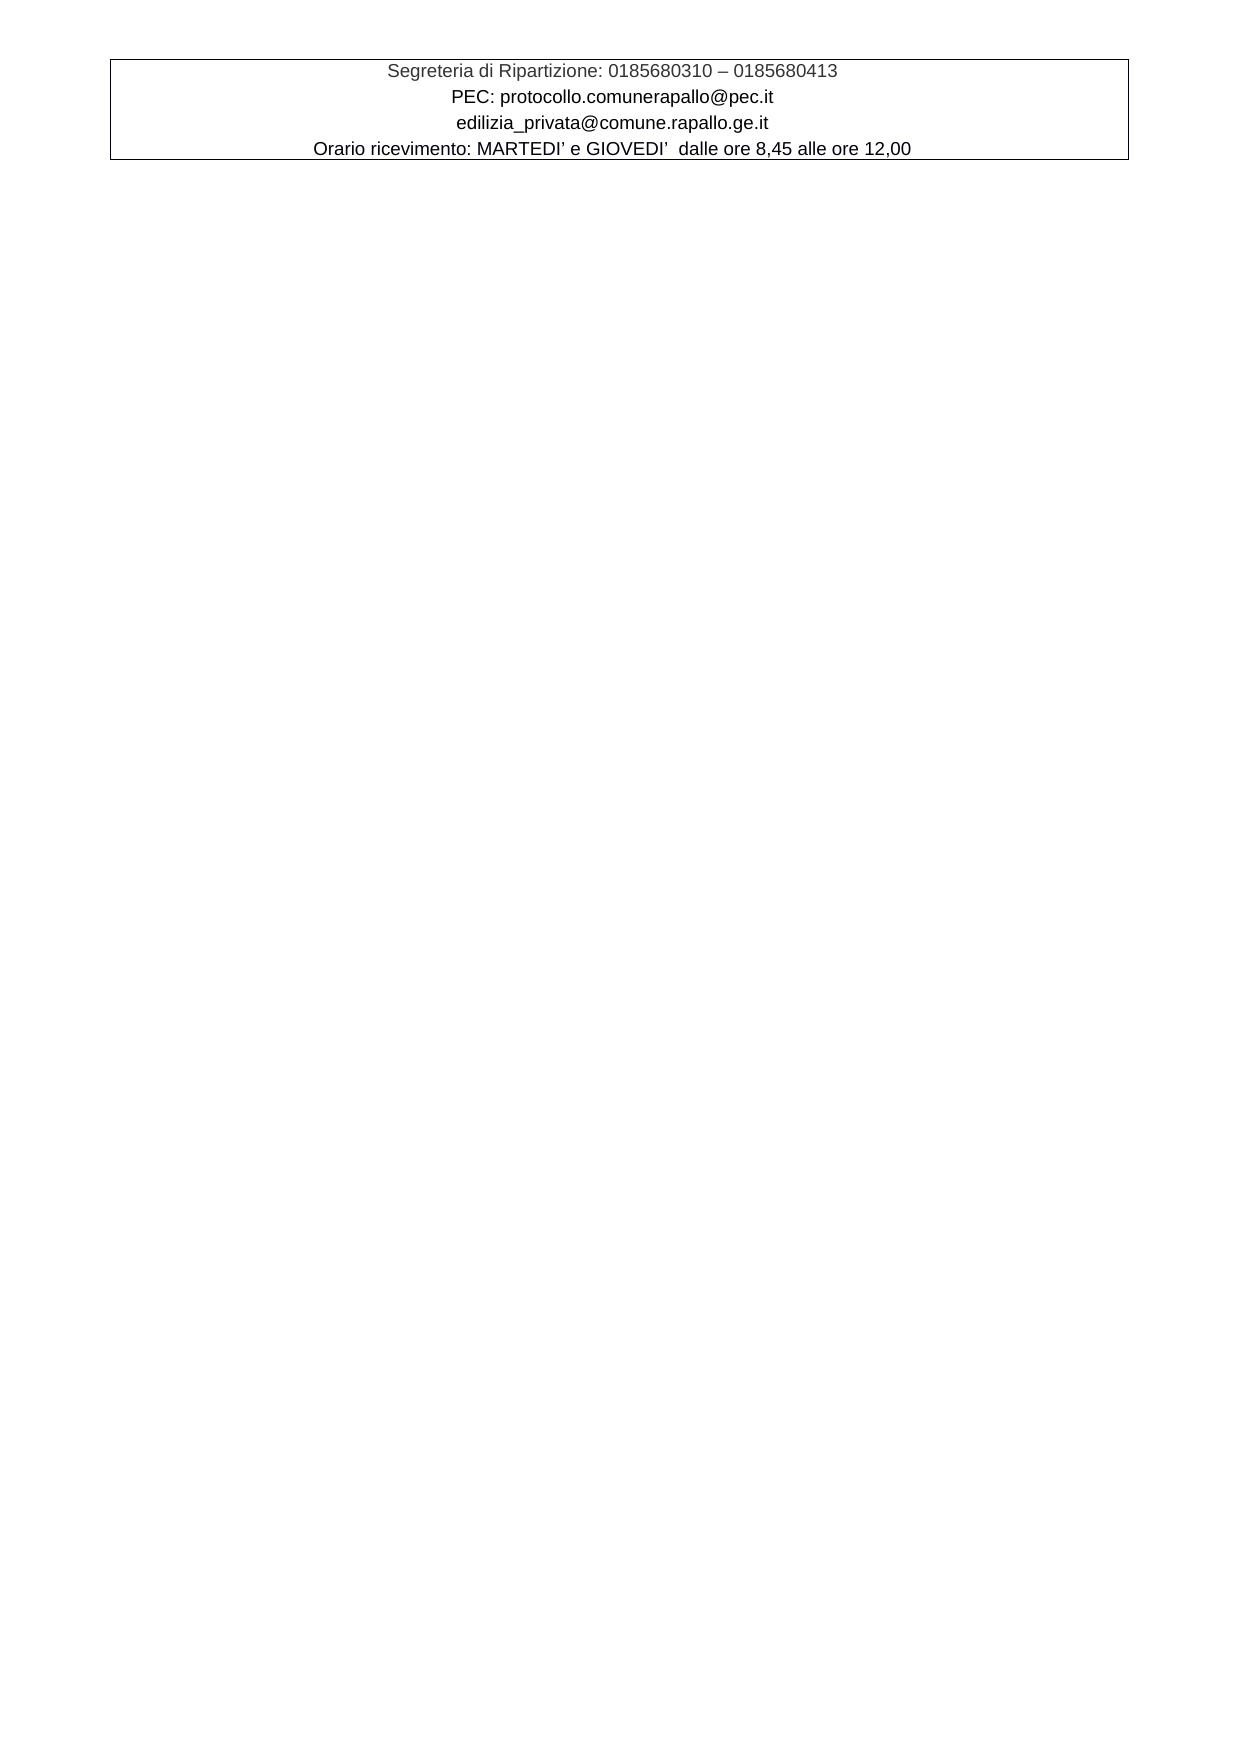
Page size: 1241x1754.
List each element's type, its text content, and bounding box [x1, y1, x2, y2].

table_cell Segreteria di Ripartizione: 0185680310 – 0185680413 PEC: protocollo.comunerapallo@pec.it edilizia_privata@comune.rapallo.ge.it Orario ricevimento: MARTEDI’ e GIOVEDI’ dalle ore 8,45 alle ore 12,00 [111, 60, 1128, 159]
